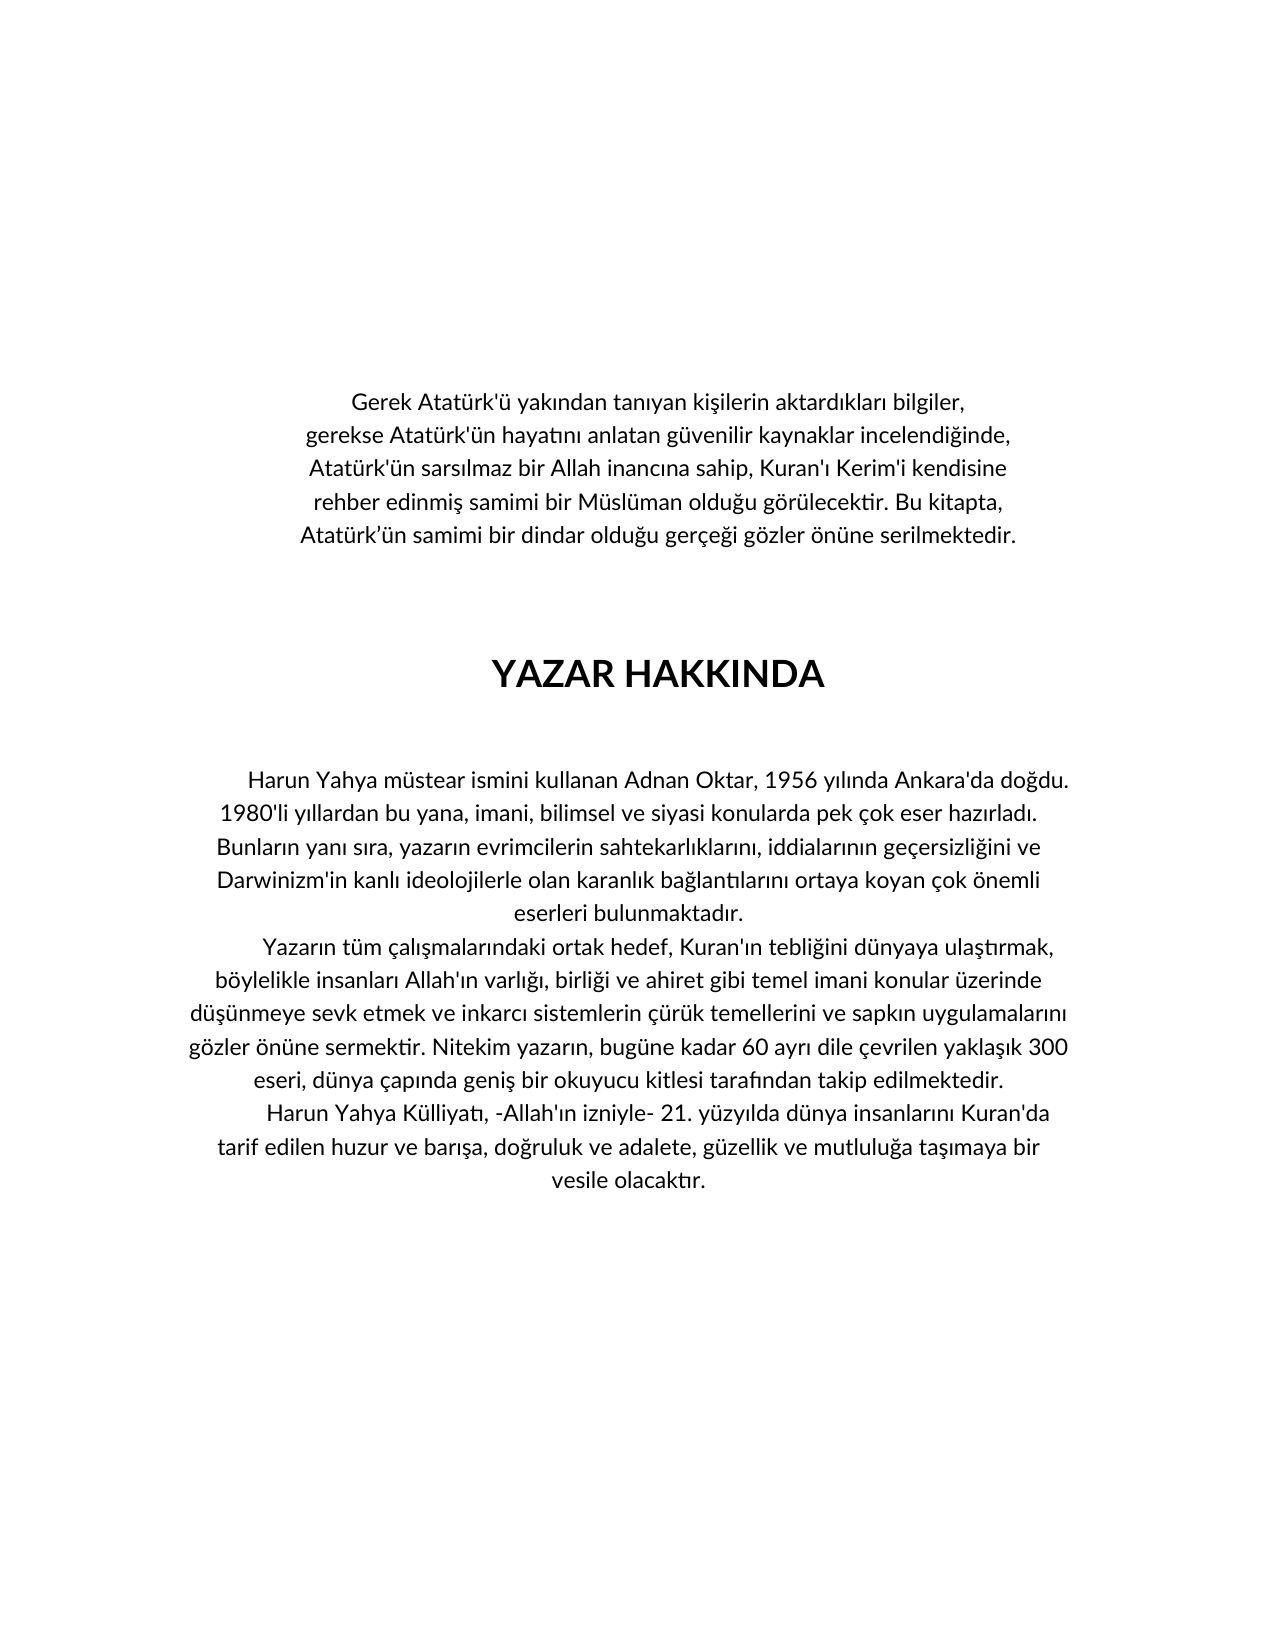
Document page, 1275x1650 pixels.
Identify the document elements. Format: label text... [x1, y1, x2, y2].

text YAZAR HAKKINDA [187, 650, 1070, 695]
text Harun Yahya müstear ismini kullanan Adnan Oktar, 1956 yılında Ankara'da doğdu. 1980'li yıllardan bu yana, imani, bilimsel ve siyasi konularda pek çok eser hazırladı. Bunların yanı sıra, yazarın evrimcilerin sahtekarlıklarını, iddialarının geçersizliğini ve Darwinizm'in kanlı ideolojilerle olan karanlık bağlantılarını ortaya koyan çok önemli eserleri bulunmaktadır. [187, 762, 1070, 928]
text gerekse Atatürk'ün hayatını anlatan güvenilir kaynaklar incelendiğinde, [187, 417, 1070, 450]
text Atatürk’ün samimi bir dindar olduğu gerçeği gözler önüne serilmektedir. [187, 517, 1070, 550]
text Yazarın tüm çalışmalarındaki ortak hedef, Kuran'ın tebliğini dünyaya ulaştırmak, böylelikle insanları Allah'ın varlığı, birliği ve ahiret gibi temel imani konular üzerinde düşünmeye sevk etmek ve inkarcı sistemlerin çürük temellerini ve sapkın uygulamalarını gözler önüne sermektir. Nitekim yazarın, bugüne kadar 60 ayrı dile çevrilen yaklaşık 300 eseri, dünya çapında geniş bir okuyucu kitlesi tarafından takip edilmektedir. [187, 928, 1070, 1095]
text Gerek Atatürk'ü yakından tanıyan kişilerin aktardıkları bilgiler, [187, 383, 1070, 417]
text Atatürk'ün sarsılmaz bir Allah inancına sahip, Kuran'ı Kerim'i kendisine [187, 450, 1070, 483]
text Harun Yahya Külliyatı, -Allah'ın izniyle- 21. yüzyılda dünya insanlarını Kuran'da tarif edilen huzur ve barışa, doğruluk ve adalete, güzellik ve mutluluğa taşımaya bir vesile olacaktır. [187, 1095, 1070, 1195]
text rehber edinmiş samimi bir Müslüman olduğu görülecektir. Bu kitapta, [187, 483, 1070, 517]
